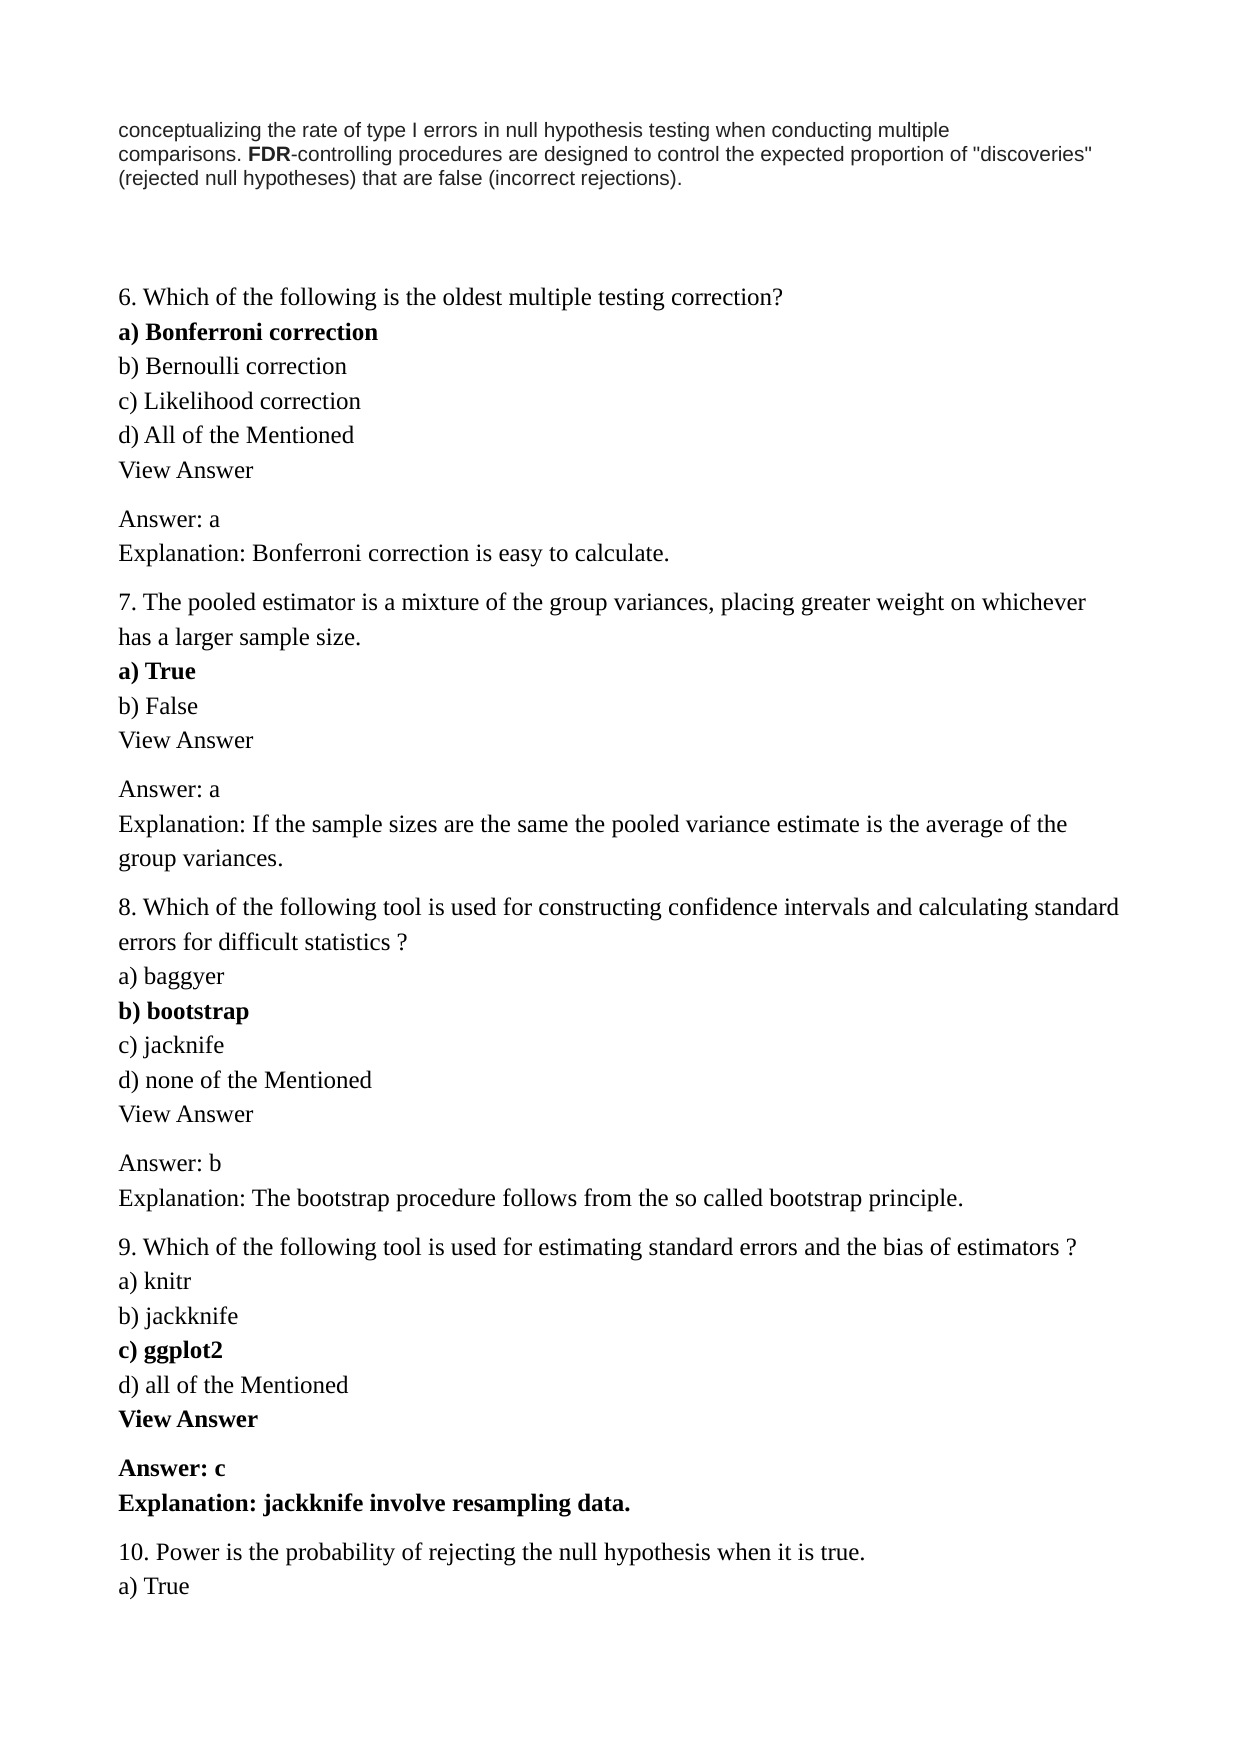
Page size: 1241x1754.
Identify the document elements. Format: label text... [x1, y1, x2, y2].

text Answer: b Explanation: The bootstrap procedure follows from the so called bootstrap principle. [118, 1148, 1122, 1212]
text conceptualizing the rate of type I errors in null hypothesis testing when conducting multiple comparisons. FDR-controlling procedures are designed to control the expected proportion of "discoveries" (rejected null hypotheses) that are false (incorrect rejections). [118, 118, 1122, 190]
text 8. Which of the following tool is used for constructing confidence intervals and calculating standard errors for difficult statistics ? a) baggyer b) bootstrap c) jacknife d) none of the Mentioned View Answer [118, 892, 1122, 1128]
text Answer: a Explanation: Bonferroni correction is easy to calculate. [118, 504, 1122, 567]
text 7. The pooled estimator is a mixture of the group variances, placing greater weight on whichever has a larger sample size. a) True b) False View Answer [118, 587, 1122, 754]
text 9. Which of the following tool is used for estimating standard errors and the bias of estimators ? a) knitr b) jackknife c) ggplot2 d) all of the Mentioned View Answer [118, 1232, 1122, 1433]
text Answer: a Explanation: If the sample sizes are the same the pooled variance estimate is the average of the group variances. [118, 774, 1122, 872]
text 6. Which of the following is the oldest multiple testing correction? a) Bonferroni correction b) Bernoulli correction c) Likelihood correction d) All of the Mentioned View Answer [118, 282, 1122, 484]
text Answer: c Explanation: jackknife involve resampling data. [118, 1453, 1122, 1517]
text 10. Power is the probability of rejecting the null hypothesis when it is true. a) True [118, 1537, 1122, 1600]
